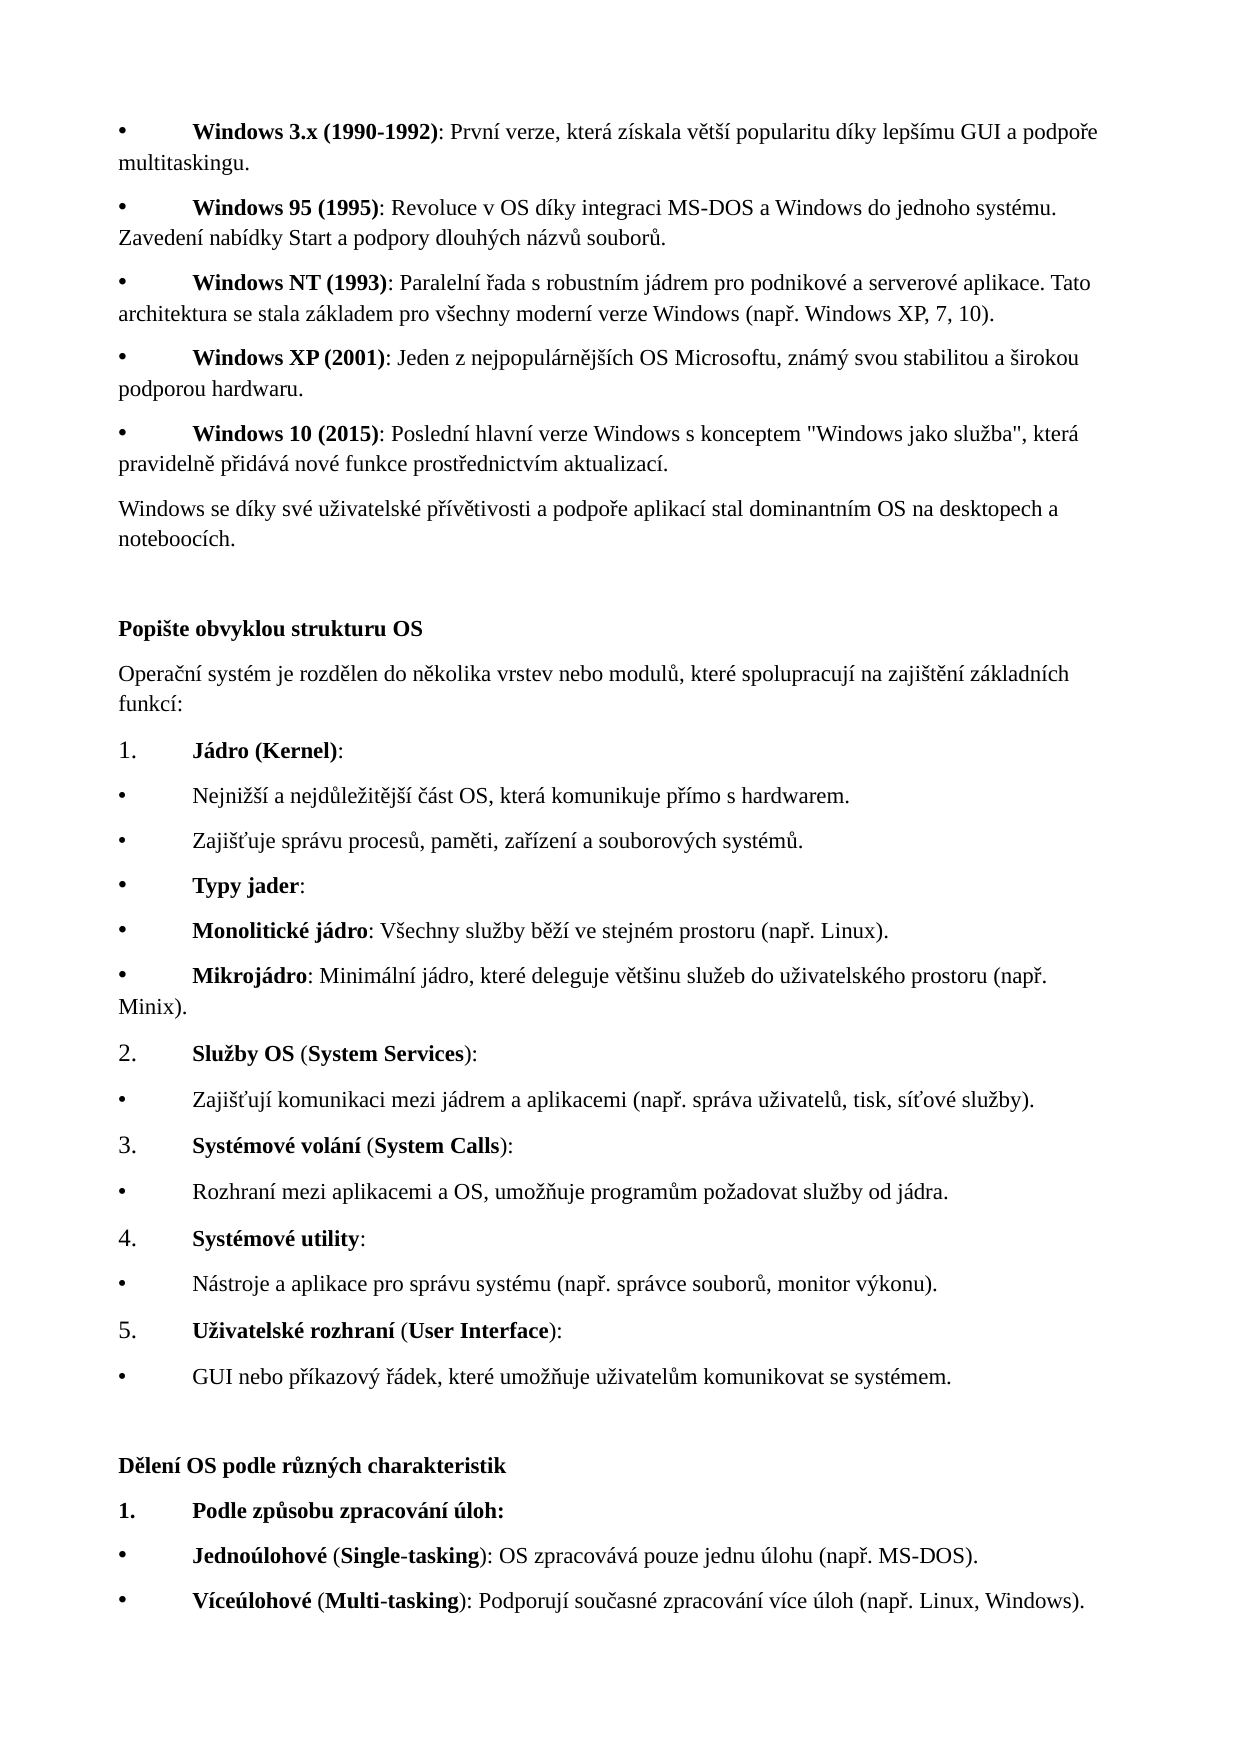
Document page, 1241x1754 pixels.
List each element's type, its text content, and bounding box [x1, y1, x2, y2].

list Windows 10 (2015): Poslední hlavní verze Windows s konceptem "Windows jako služba", která pravidelně přidává nové funkce prostřednictvím aktualizací. [118, 420, 1122, 477]
list Windows 95 (1995): Revoluce v OS díky integraci MS-DOS a Windows do jednoho systému. Zavedení nabídky Start a podpory dlouhých názvů souborů. [118, 193, 1122, 251]
list Nástroje a aplikace pro správu systému (např. správce souborů, monitor výkonu). [118, 1270, 1122, 1297]
list Služby OS (System Services): [118, 1038, 1122, 1067]
list Windows NT (1993): Paralelní řada s robustním jádrem pro podnikové a serverové aplikace. Tato architektura se stala základem pro všechny moderní verze Windows (např. Windows XP, 7, 10). [118, 269, 1122, 326]
list Víceúlohové (Multi-tasking): Podporují současné zpracování více úloh (např. Linux, Windows). [118, 1587, 1122, 1614]
list Typy jader: [118, 872, 1122, 899]
list Podle způsobu zpracování úloh: [118, 1497, 1122, 1523]
list Systémové volání (System Calls): [118, 1130, 1122, 1159]
list Jednoúlohové (Single-tasking): OS zpracovává pouze jednu úlohu (např. MS-DOS). [118, 1542, 1122, 1569]
list Systémové utility: [118, 1223, 1122, 1252]
list Jádro (Kernel): [118, 735, 1122, 763]
text Operační systém je rozdělen do několika vrstev nebo modulů, které spolupracují na zajištění základních funkcí: [118, 660, 1122, 716]
list Windows XP (2001): Jeden z nejpopulárnějších OS Microsoftu, známý svou stabilitou a širokou podporou hardwaru. [118, 344, 1122, 401]
list Windows 3.x (1990-1992): První verze, která získala větší popularitu díky lepšímu GUI a podpoře multitaskingu. [118, 118, 1122, 175]
text Popište obvyklou strukturu OS [118, 615, 1122, 641]
list Zajišťuje správu procesů, paměti, zařízení a souborových systémů. [118, 827, 1122, 853]
list Zajišťují komunikaci mezi jádrem a aplikacemi (např. správa uživatelů, tisk, síťové služby). [118, 1086, 1122, 1112]
list Uživatelské rozhraní (User Interface): [118, 1315, 1122, 1344]
list GUI nebo příkazový řádek, které umožňuje uživatelům komunikovat se systémem. [118, 1363, 1122, 1389]
list Monolitické jádro: Všechny služby běží ve stejném prostoru (např. Linux). [118, 917, 1122, 944]
text Dělení OS podle různých charakteristik [118, 1452, 1122, 1479]
list Nejnižší a nejdůležitější část OS, která komunikuje přímo s hardwarem. [118, 782, 1122, 809]
text Windows se díky své uživatelské přívětivosti a podpoře aplikací stal dominantním OS na desktopech a noteboocích. [118, 495, 1122, 552]
list Mikrojádro: Minimální jádro, které deleguje většinu služeb do uživatelského prostoru (např. Minix). [118, 963, 1122, 1019]
list Rozhraní mezi aplikacemi a OS, umožňuje programům požadovat služby od jádra. [118, 1178, 1122, 1204]
